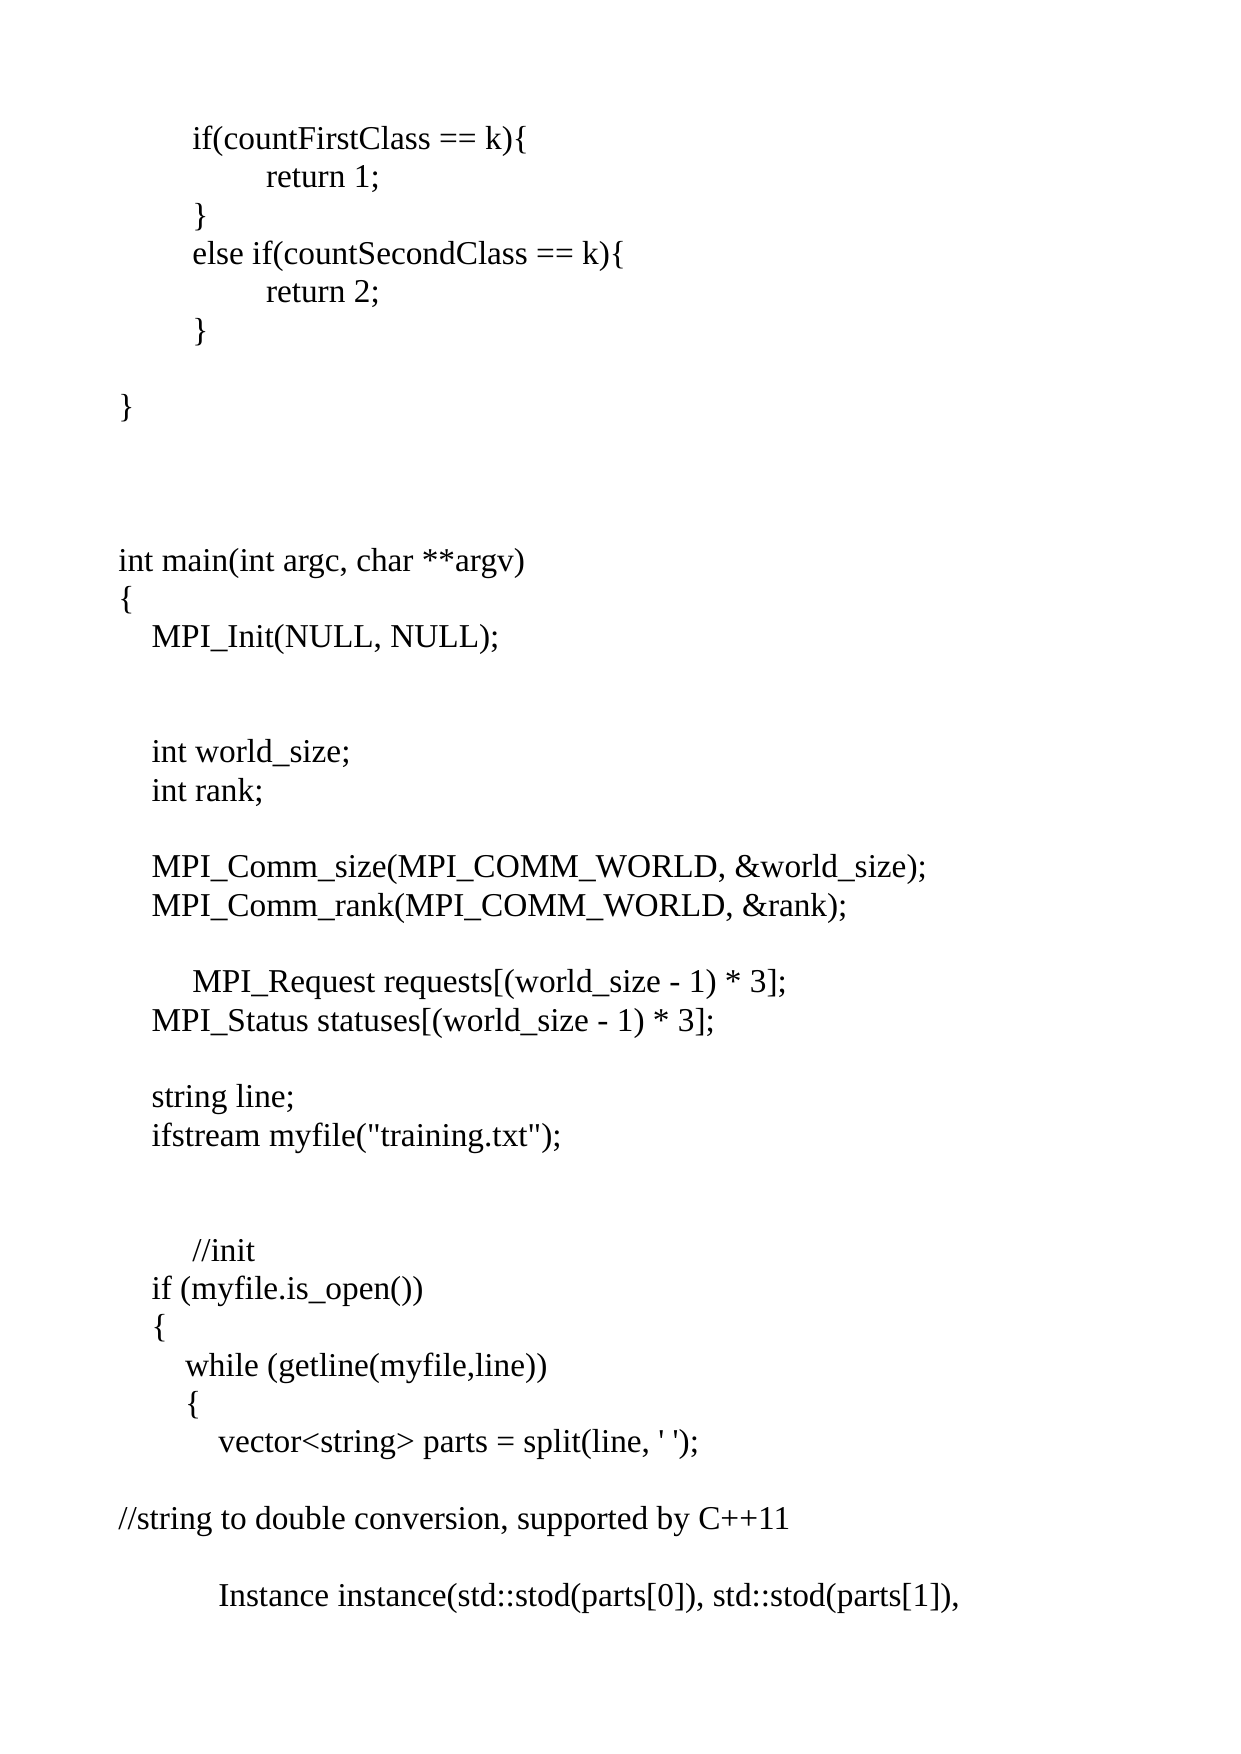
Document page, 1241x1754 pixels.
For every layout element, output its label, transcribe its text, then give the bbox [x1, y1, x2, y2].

text while (getline(myfile,line)) [118, 1345, 1122, 1383]
text Instance instance(std::stod(parts[0]), std::stod(parts[1]), [118, 1575, 1122, 1613]
text int world_size; [118, 731, 1122, 770]
text } [118, 195, 1122, 233]
text { [118, 578, 1122, 616]
text return 2; [118, 271, 1122, 310]
text ifstream myfile("training.txt"); [118, 1115, 1122, 1153]
text vector<string> parts = split(line, ' '); [118, 1421, 1122, 1460]
text return 1; [118, 156, 1122, 195]
text int rank; [118, 770, 1122, 808]
text } [118, 310, 1122, 348]
text MPI_Comm_size(MPI_COMM_WORLD, &world_size); [118, 846, 1122, 885]
text if(countFirstClass == k){ [118, 118, 1122, 156]
text MPI_Init(NULL, NULL); [118, 616, 1122, 655]
text else if(countSecondClass == k){ [118, 233, 1122, 271]
text { [118, 1383, 1122, 1421]
text MPI_Comm_rank(MPI_COMM_WORLD, &rank); [118, 885, 1122, 923]
text string line; [118, 1076, 1122, 1115]
text MPI_Request requests[(world_size - 1) * 3]; [118, 961, 1122, 1000]
text int main(int argc, char **argv) [118, 540, 1122, 578]
text //string to double conversion, supported by C++11 [118, 1498, 1122, 1536]
text MPI_Status statuses[(world_size - 1) * 3]; [118, 1000, 1122, 1038]
text { [118, 1306, 1122, 1345]
text } [118, 386, 1122, 425]
text //init [118, 1230, 1122, 1268]
text if (myfile.is_open()) [118, 1268, 1122, 1306]
